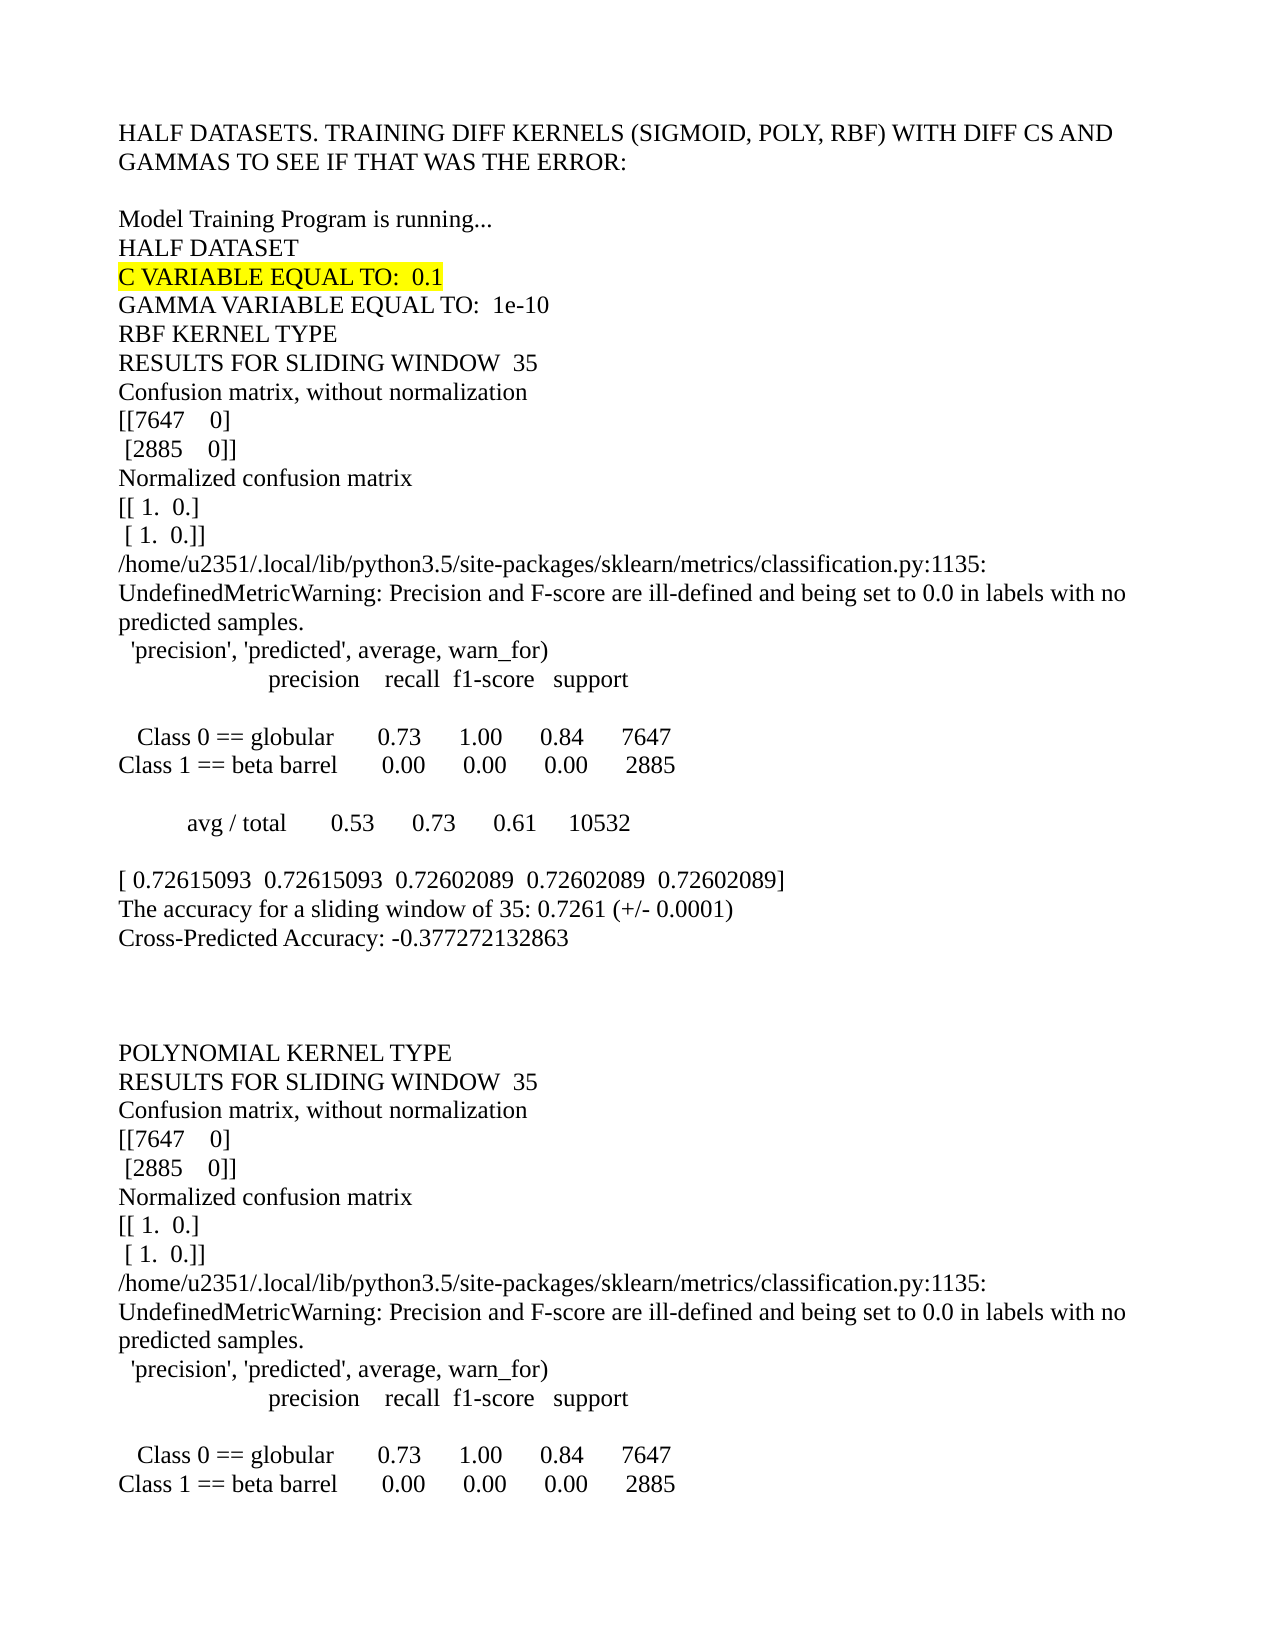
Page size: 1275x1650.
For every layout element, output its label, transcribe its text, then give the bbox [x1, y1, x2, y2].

text Model Training Program is running... [118, 204, 1157, 233]
text The accuracy for a sliding window of 35: 0.7261 (+/- 0.0001) [118, 894, 1157, 923]
text Normalized confusion matrix [118, 1182, 1157, 1211]
text 'precision', 'predicted', average, warn_for) [118, 1354, 1157, 1383]
text C VARIABLE EQUAL TO: 0.1 [118, 262, 1157, 291]
text [ 1. 0.]] [118, 1239, 1157, 1268]
text Class 0 == globular 0.73 1.00 0.84 7647 [118, 722, 1157, 751]
text Confusion matrix, without normalization [118, 377, 1157, 406]
text precision recall f1-score support [118, 1383, 1157, 1412]
text [[7647 0] [118, 406, 1157, 434]
text POLYNOMIAL KERNEL TYPE [118, 1038, 1157, 1067]
text [2885 0]] [118, 1153, 1157, 1182]
text [ 0.72615093 0.72615093 0.72602089 0.72602089 0.72602089] [118, 866, 1157, 894]
text HALF DATASET [118, 233, 1157, 262]
text /home/u2351/.local/lib/python3.5/site-packages/sklearn/metrics/classification.py:1135: UndefinedMetricWarning: Precision and F-score are ill-defined and being set to 0.0 in labels with no predicted samples. [118, 1268, 1157, 1354]
text Normalized confusion matrix [118, 463, 1157, 492]
text /home/u2351/.local/lib/python3.5/site-packages/sklearn/metrics/classification.py:1135: UndefinedMetricWarning: Precision and F-score are ill-defined and being set to 0.0 in labels with no predicted samples. [118, 549, 1157, 636]
text RBF KERNEL TYPE [118, 319, 1157, 348]
text [[7647 0] [118, 1124, 1157, 1153]
text Class 1 == beta barrel 0.00 0.00 0.00 2885 [118, 751, 1157, 779]
text [[ 1. 0.] [118, 1211, 1157, 1239]
text [2885 0]] [118, 434, 1157, 463]
text GAMMA VARIABLE EQUAL TO: 1e-10 [118, 291, 1157, 319]
text 'precision', 'predicted', average, warn_for) [118, 636, 1157, 664]
text RESULTS FOR SLIDING WINDOW 35 [118, 1067, 1157, 1096]
text Class 0 == globular 0.73 1.00 0.84 7647 [118, 1441, 1157, 1469]
text Class 1 == beta barrel 0.00 0.00 0.00 2885 [118, 1469, 1157, 1498]
text [[ 1. 0.] [118, 492, 1157, 521]
text avg / total 0.53 0.73 0.61 10532 [118, 808, 1157, 837]
text [ 1. 0.]] [118, 521, 1157, 549]
text RESULTS FOR SLIDING WINDOW 35 [118, 348, 1157, 377]
text Cross-Predicted Accuracy: -0.377272132863 [118, 923, 1157, 952]
text Confusion matrix, without normalization [118, 1096, 1157, 1124]
text precision recall f1-score support [118, 664, 1157, 693]
text HALF DATASETS. TRAINING DIFF KERNELS (SIGMOID, POLY, RBF) WITH DIFF CS AND GAMMAS TO SEE IF THAT WAS THE ERROR: [118, 118, 1157, 176]
